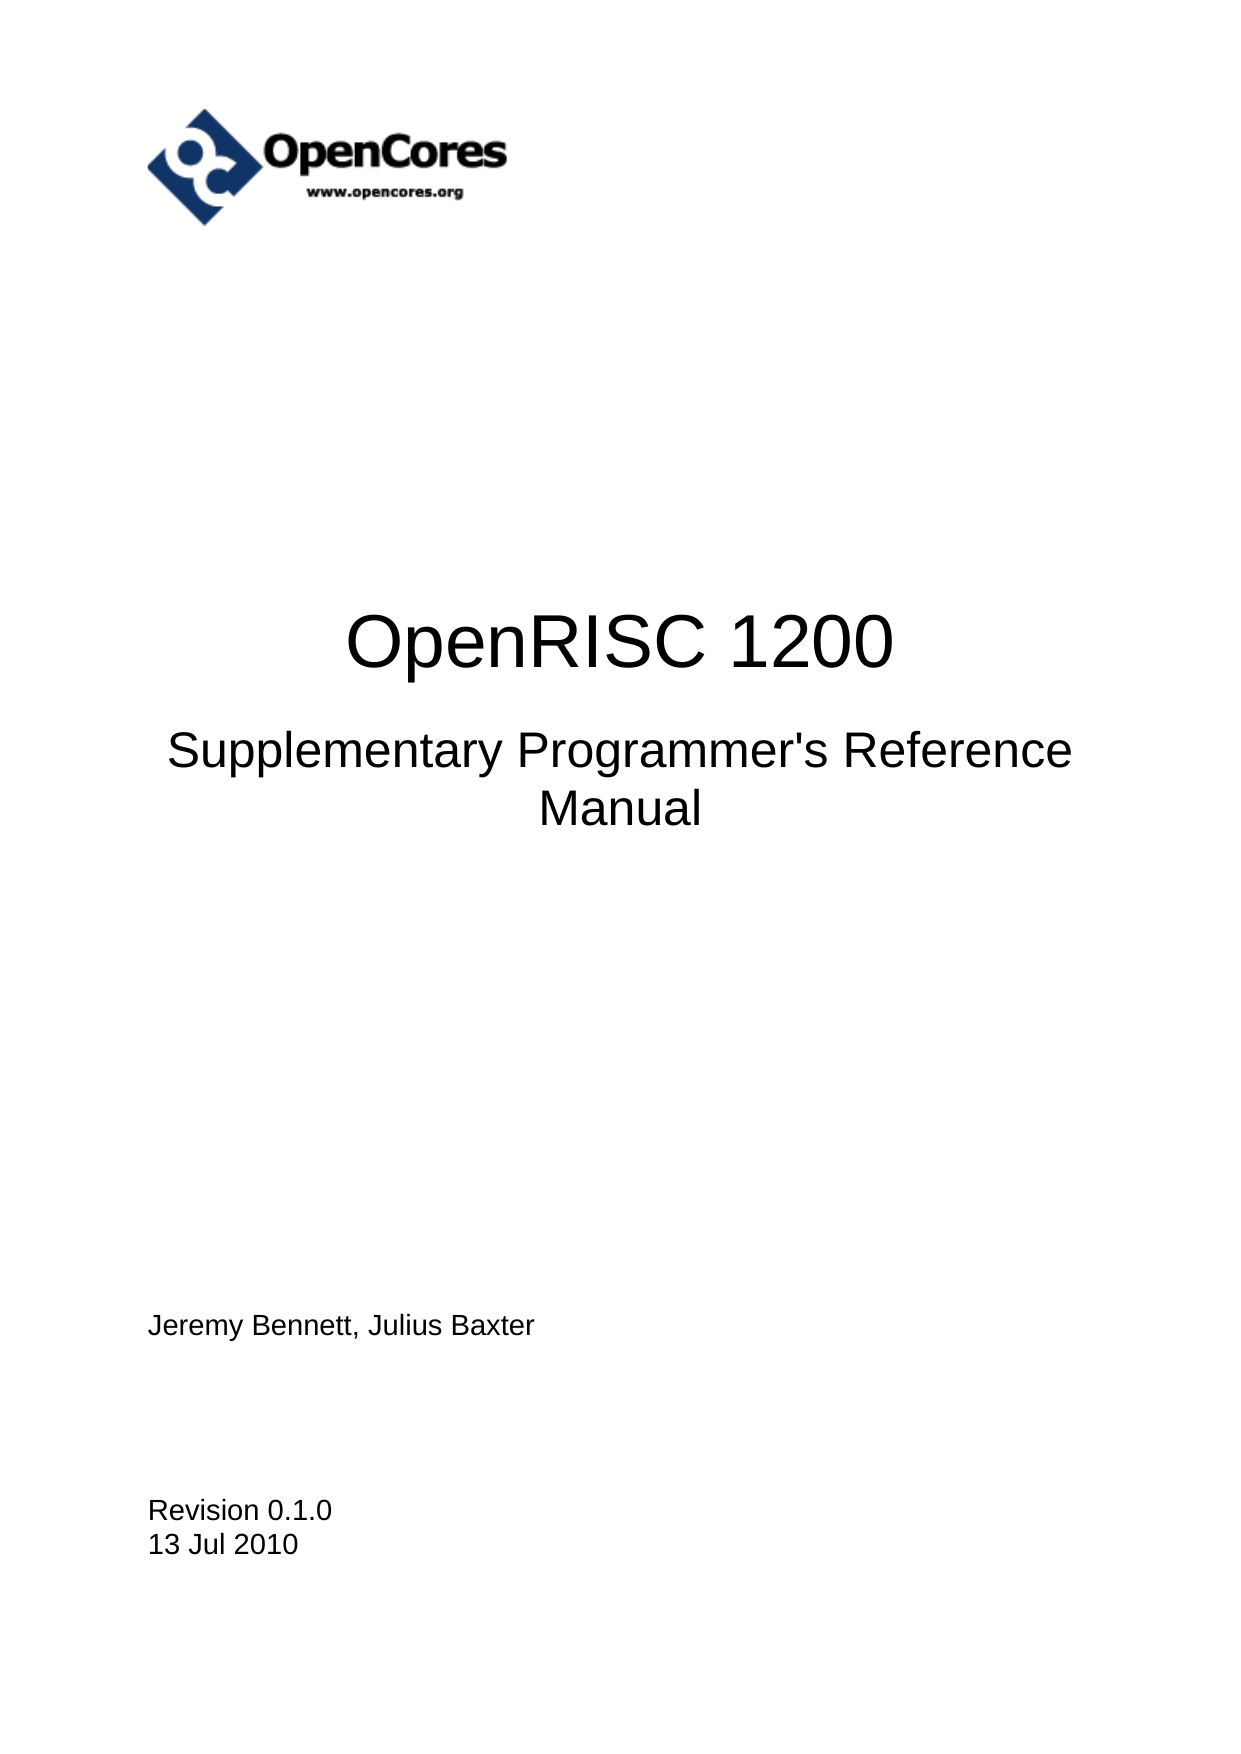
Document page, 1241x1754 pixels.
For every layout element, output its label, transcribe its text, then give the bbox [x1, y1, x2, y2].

title OpenRISC 1200 [148, 597, 1093, 683]
subtitle Supplementary Programmer's Reference Manual [148, 721, 1093, 836]
text Revision 0.1.0 [148, 1493, 1093, 1527]
picture [147, 109, 507, 226]
text Jeremy Bennett, Julius Baxter [148, 1308, 1093, 1342]
title 13 Jul 2010 [148, 1527, 1093, 1560]
